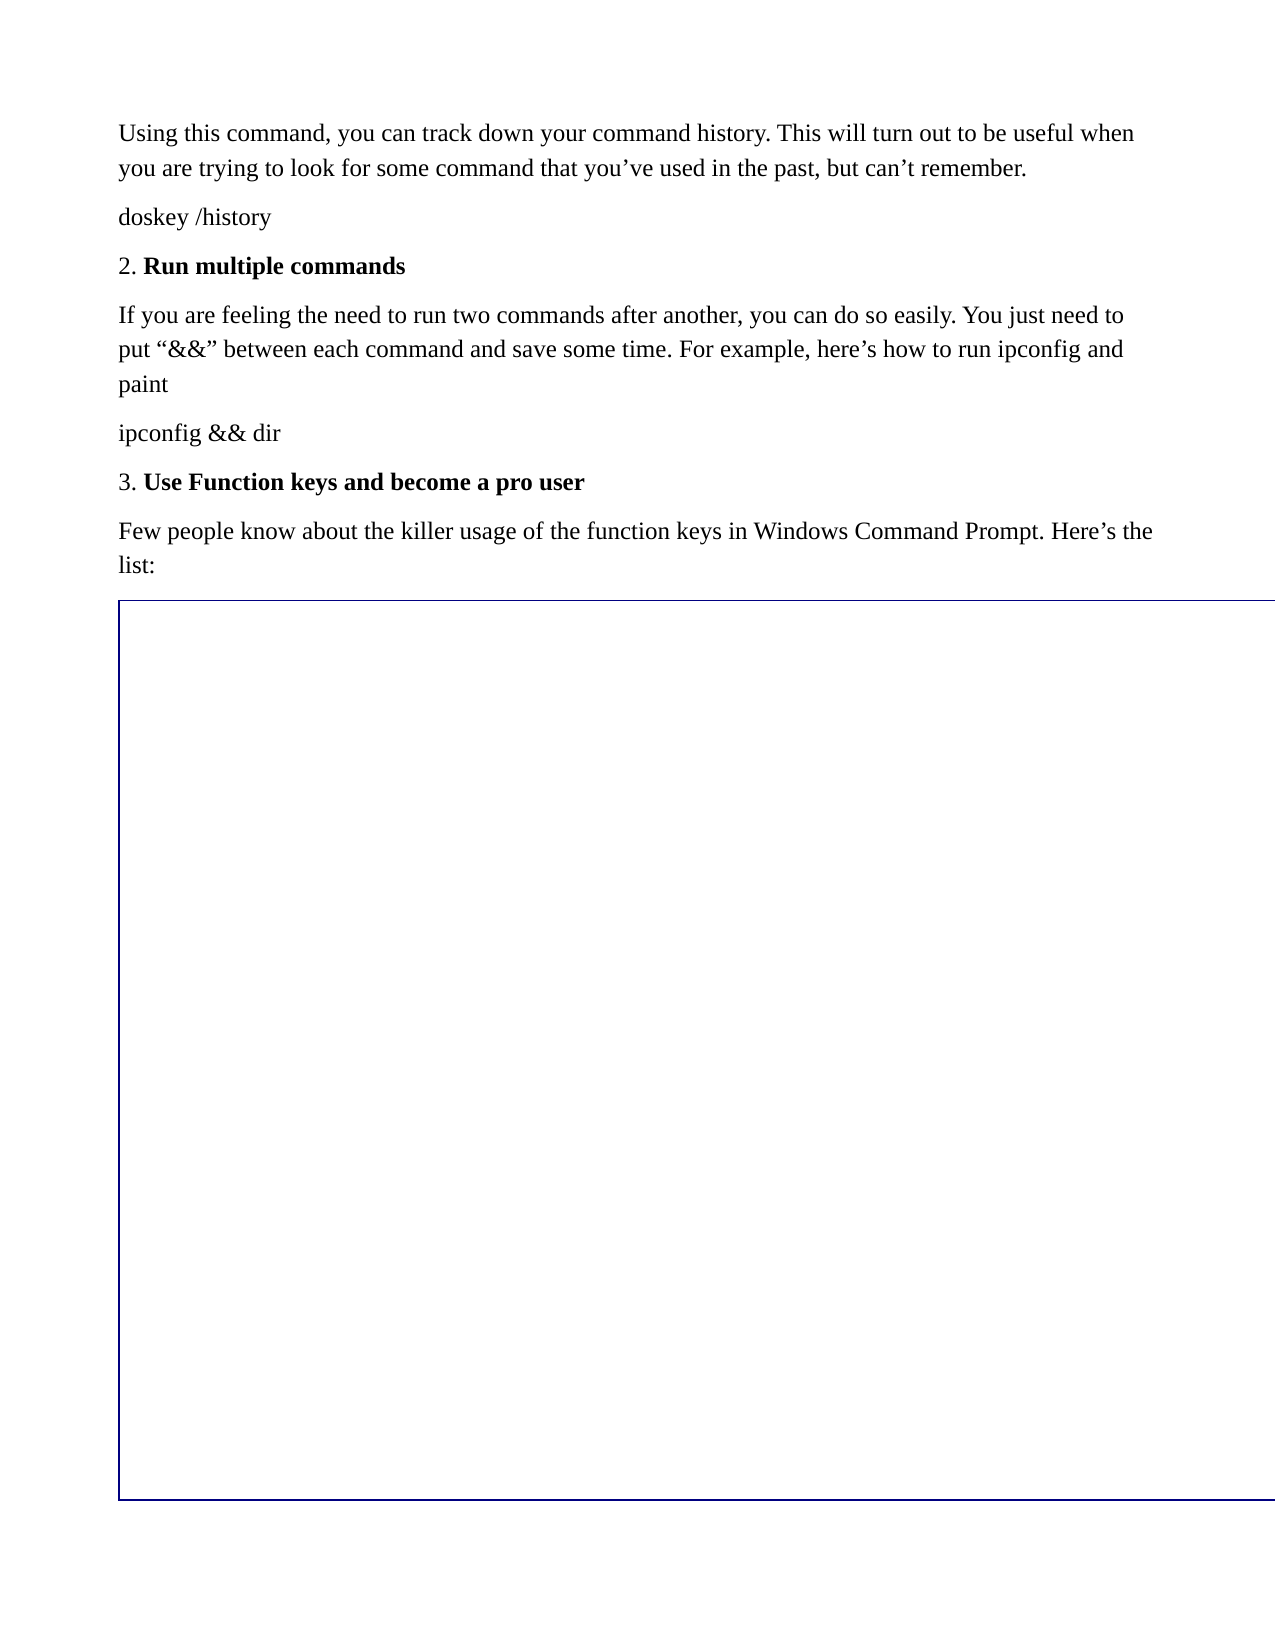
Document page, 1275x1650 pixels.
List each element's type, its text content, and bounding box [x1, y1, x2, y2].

text Few people know about the killer usage of the function keys in Windows Command Prompt. Here’s the list: [118, 516, 1157, 579]
text Using this command, you can track down your command history. This will turn out to be useful when you are trying to look for some command that you’ve used in the past, but can’t remember. [118, 118, 1157, 181]
text 2. Run multiple commands [118, 251, 1157, 279]
text doskey /history [118, 202, 1157, 230]
text ipconfig && dir [118, 418, 1157, 447]
text If you are feeling the need to run two commands after another, you can do so easily. You just need to put “&&” between each command and save some time. For example, here’s how to run ipconfig and paint [118, 300, 1157, 397]
text 3. Use Function keys and become a pro user [118, 467, 1157, 496]
